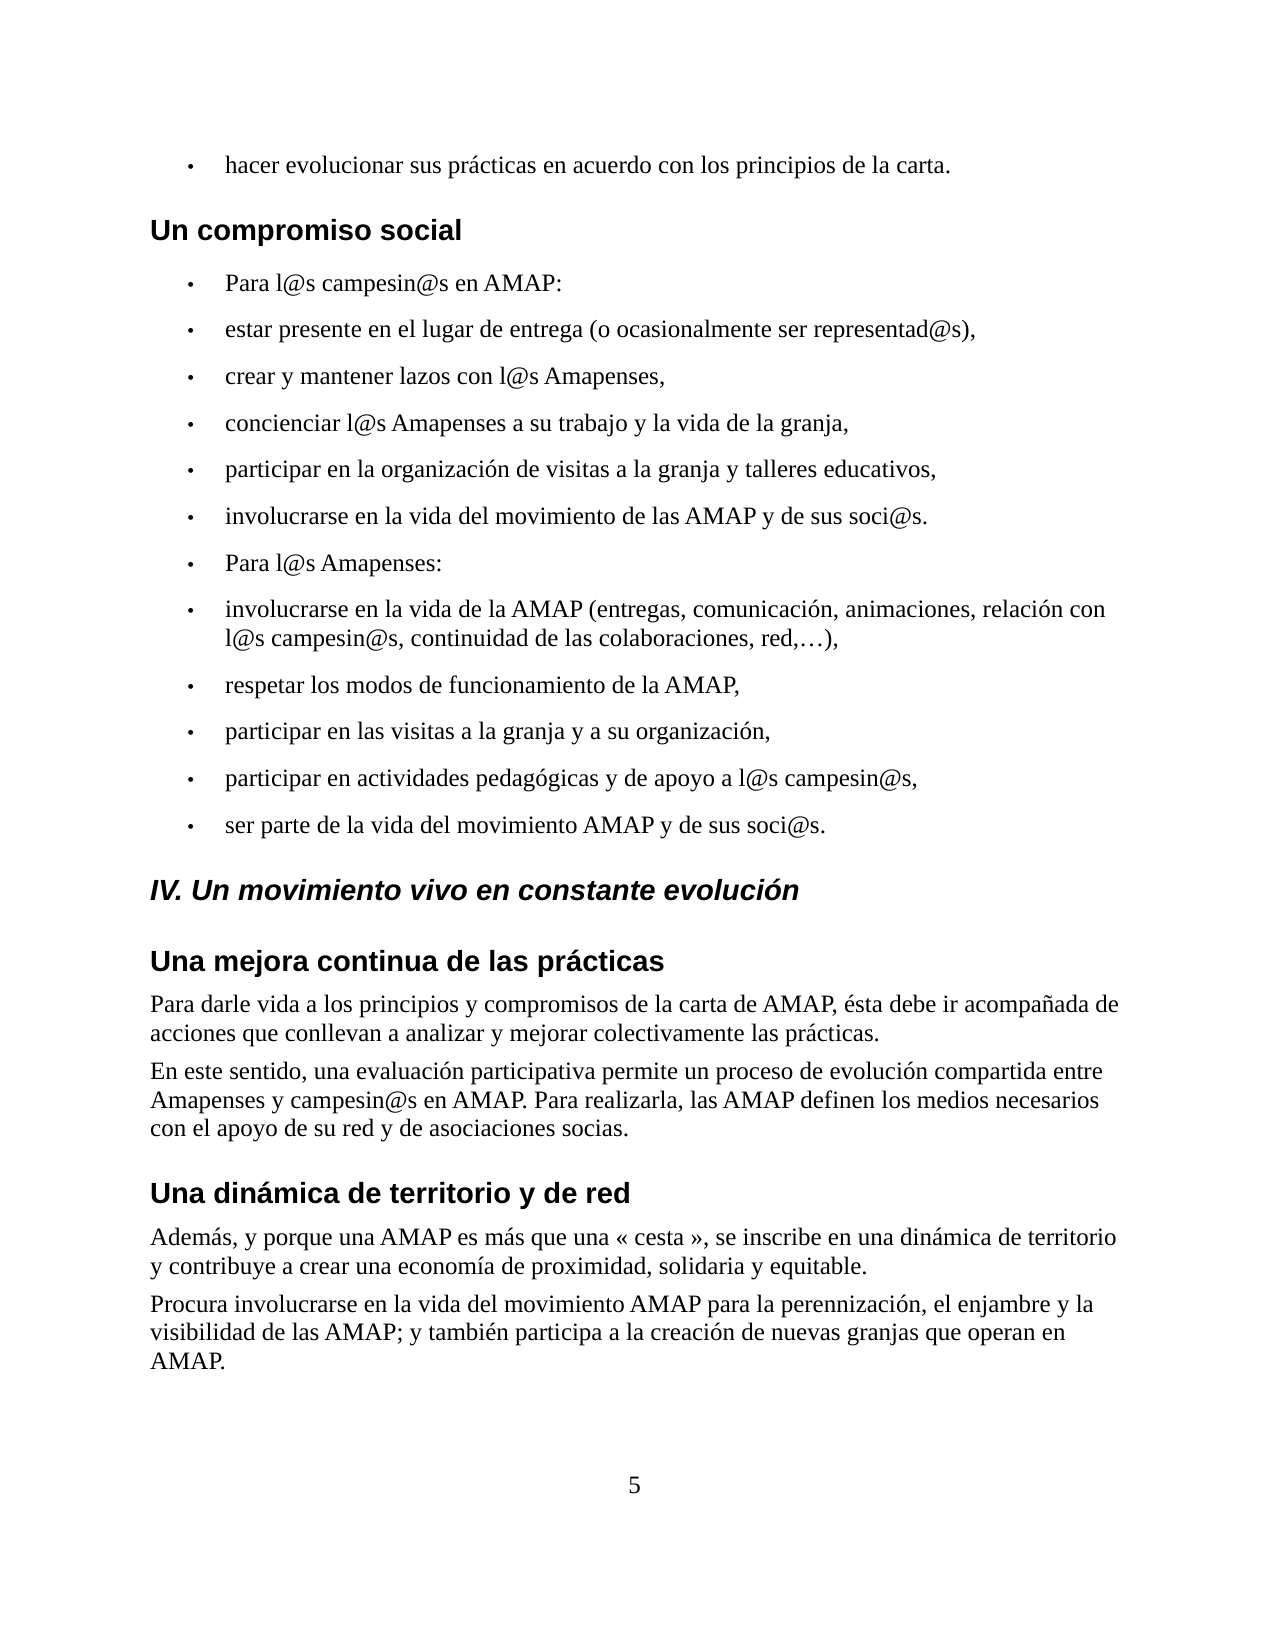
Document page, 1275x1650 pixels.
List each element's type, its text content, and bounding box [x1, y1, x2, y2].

list Para l@s Amapenses: [187, 548, 1125, 576]
list involucrarse en la vida del movimiento de las AMAP y de sus soci@s. [187, 501, 1125, 530]
list ser parte de la vida del movimiento AMAP y de sus soci@s. [187, 810, 1125, 838]
list respetar los modos de funcionamiento de la AMAP, [187, 670, 1125, 698]
list concienciar l@s Amapenses a su trabajo y la vida de la granja, [187, 408, 1125, 436]
list hacer evolucionar sus prácticas en acuerdo con los principios de la carta. [187, 150, 1125, 179]
list estar presente en el lugar de entrega (o ocasionalmente ser representad@s), [187, 314, 1125, 343]
subtitle Un compromiso social [150, 213, 1125, 246]
text En este sentido, una evaluación participativa permite un proceso de evolución compartida entre Amapenses y campesin@s en AMAP. Para realizarla, las AMAP definen los medios necesarios con el apoyo de su red y de asociaciones socias. [150, 1056, 1125, 1142]
subtitle Una mejora continua de las prácticas [150, 943, 1125, 977]
list participar en la organización de visitas a la granja y talleres educativos, [187, 454, 1125, 483]
text Procura involucrarse en la vida del movimiento AMAP para la perennización, el enjambre y la visibilidad de las AMAP; y también participa a la creación de nuevas granjas que operan en AMAP. [150, 1289, 1125, 1375]
text Además, y porque una AMAP es más que una « cesta », se inscribe en una dinámica de territorio y contribuye a crear una economía de proximidad, solidaria y equitable. [150, 1222, 1125, 1280]
list participar en actividades pedagógicas y de apoyo a l@s campesin@s, [187, 763, 1125, 792]
list involucrarse en la vida de la AMAP (entregas, comunicación, animaciones, relación con l@s campesin@s, continuidad de las colaboraciones, red,…), [187, 594, 1125, 652]
text Para darle vida a los principios y compromisos de la carta de AMAP, ésta debe ir acompañada de acciones que conllevan a analizar y mejorar colectivamente las prácticas. [150, 989, 1125, 1047]
subtitle Una dinámica de territorio y de red [150, 1176, 1125, 1210]
list crear y mantener lazos con l@s Amapenses, [187, 361, 1125, 390]
subtitle IV. Un movimiento vivo en constante evolución [150, 872, 1125, 906]
list participar en las visitas a la granja y a su organización, [187, 716, 1125, 745]
list Para l@s campesin@s en AMAP: [187, 268, 1125, 296]
